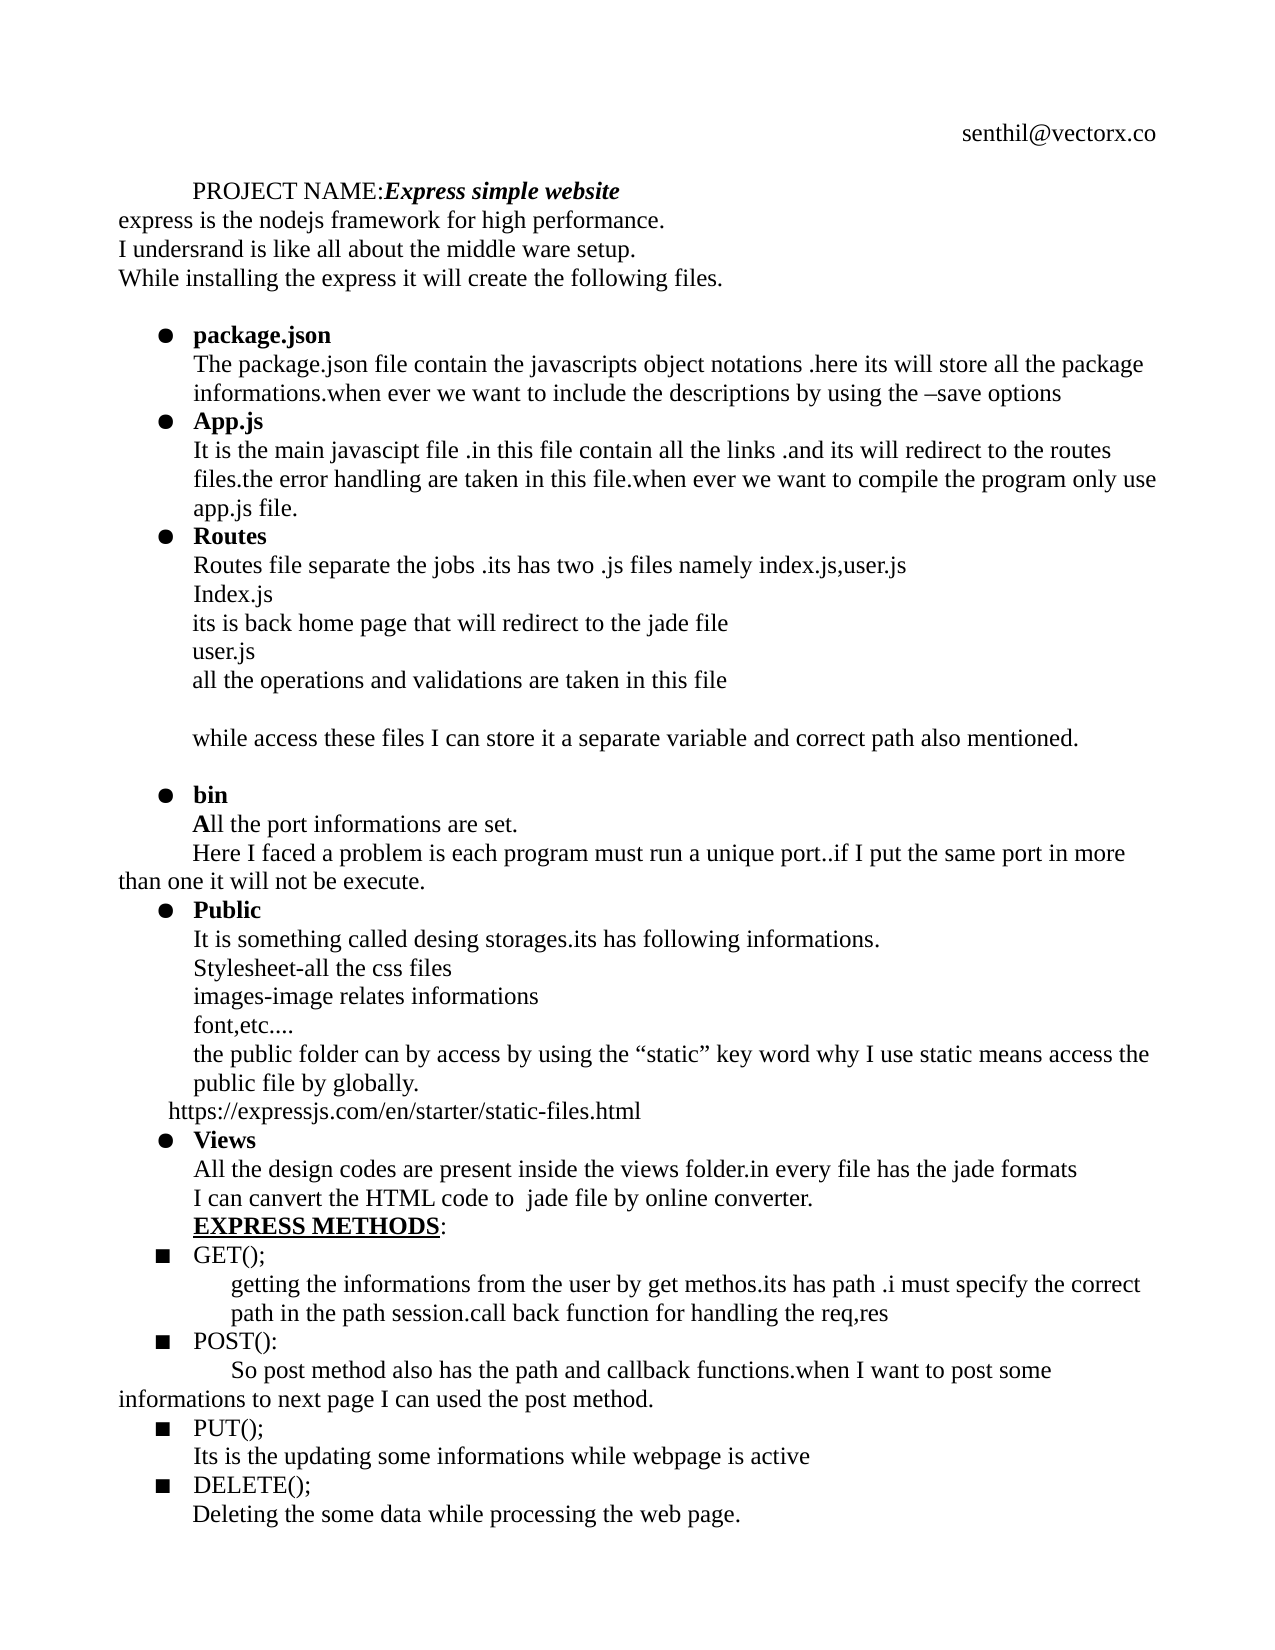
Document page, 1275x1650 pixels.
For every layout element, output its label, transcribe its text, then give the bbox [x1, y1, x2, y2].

list DELETE(); [156, 1470, 1157, 1499]
text express is the nodejs framework for high performance. [118, 205, 1157, 234]
list font,etc.... [156, 1010, 1157, 1039]
text Here I faced a problem is each program must run a unique port..if I put the same port in more than one it will not be execute. [118, 838, 1157, 895]
list Views [156, 1125, 1157, 1154]
list Routes [156, 521, 1157, 550]
list Public [156, 895, 1157, 924]
list getting the informations from the user by get methos.its has path .i must specify the correct path in the path session.call back function for handling the req,res [193, 1269, 1157, 1326]
list I can canvert the HTML code to jade file by online converter. [156, 1183, 1157, 1211]
list All the design codes are present inside the views folder.in every file has the jade formats [156, 1154, 1157, 1183]
list It is the main javascipt file .in this file contain all the links .and its will redirect to the routes files.the error handling are taken in this file.when ever we want to compile the program only use app.js file. [156, 435, 1157, 521]
list Stylesheet-all the css files [156, 953, 1157, 981]
list PUT(); [156, 1413, 1157, 1441]
text While installing the express it will create the following files. [118, 263, 1157, 291]
list the public folder can by access by using the “static” key word why I use static means access the public file by globally. [156, 1039, 1157, 1096]
list The package.json file contain the javascripts object notations .here its will store all the package informations.when ever we want to include the descriptions by using the –save options [156, 349, 1157, 406]
text All the port informations are set. [118, 809, 1157, 838]
list bin [156, 780, 1157, 809]
text all the operations and validations are taken in this file [118, 665, 1157, 694]
text I undersrand is like all about the middle ware setup. [118, 234, 1157, 263]
text while access these files I can store it a separate variable and correct path also mentioned. [118, 723, 1157, 751]
text So post method also has the path and callback functions.when I want to post some informations to next page I can used the post method. [118, 1355, 1157, 1413]
text its is back home page that will redirect to the jade file [118, 608, 1157, 636]
text user.js [118, 636, 1157, 665]
text https://expressjs.com/en/starter/static-files.html [118, 1096, 1157, 1125]
list package.json [156, 320, 1157, 349]
list Its is the updating some informations while webpage is active [156, 1441, 1157, 1470]
list images-image relates informations [156, 981, 1157, 1010]
list Index.js [156, 579, 1157, 608]
list EXPRESS METHODS: [156, 1211, 1157, 1240]
text Deleting the some data while processing the web page. [118, 1499, 1157, 1528]
list Routes file separate the jobs .its has two .js files namely index.js,user.js [156, 550, 1157, 579]
text PROJECT NAME:Express simple website [118, 176, 1157, 205]
list GET(); [156, 1240, 1157, 1269]
list It is something called desing storages.its has following informations. [156, 924, 1157, 953]
list POST(): [156, 1326, 1157, 1355]
list App.js [156, 406, 1157, 435]
